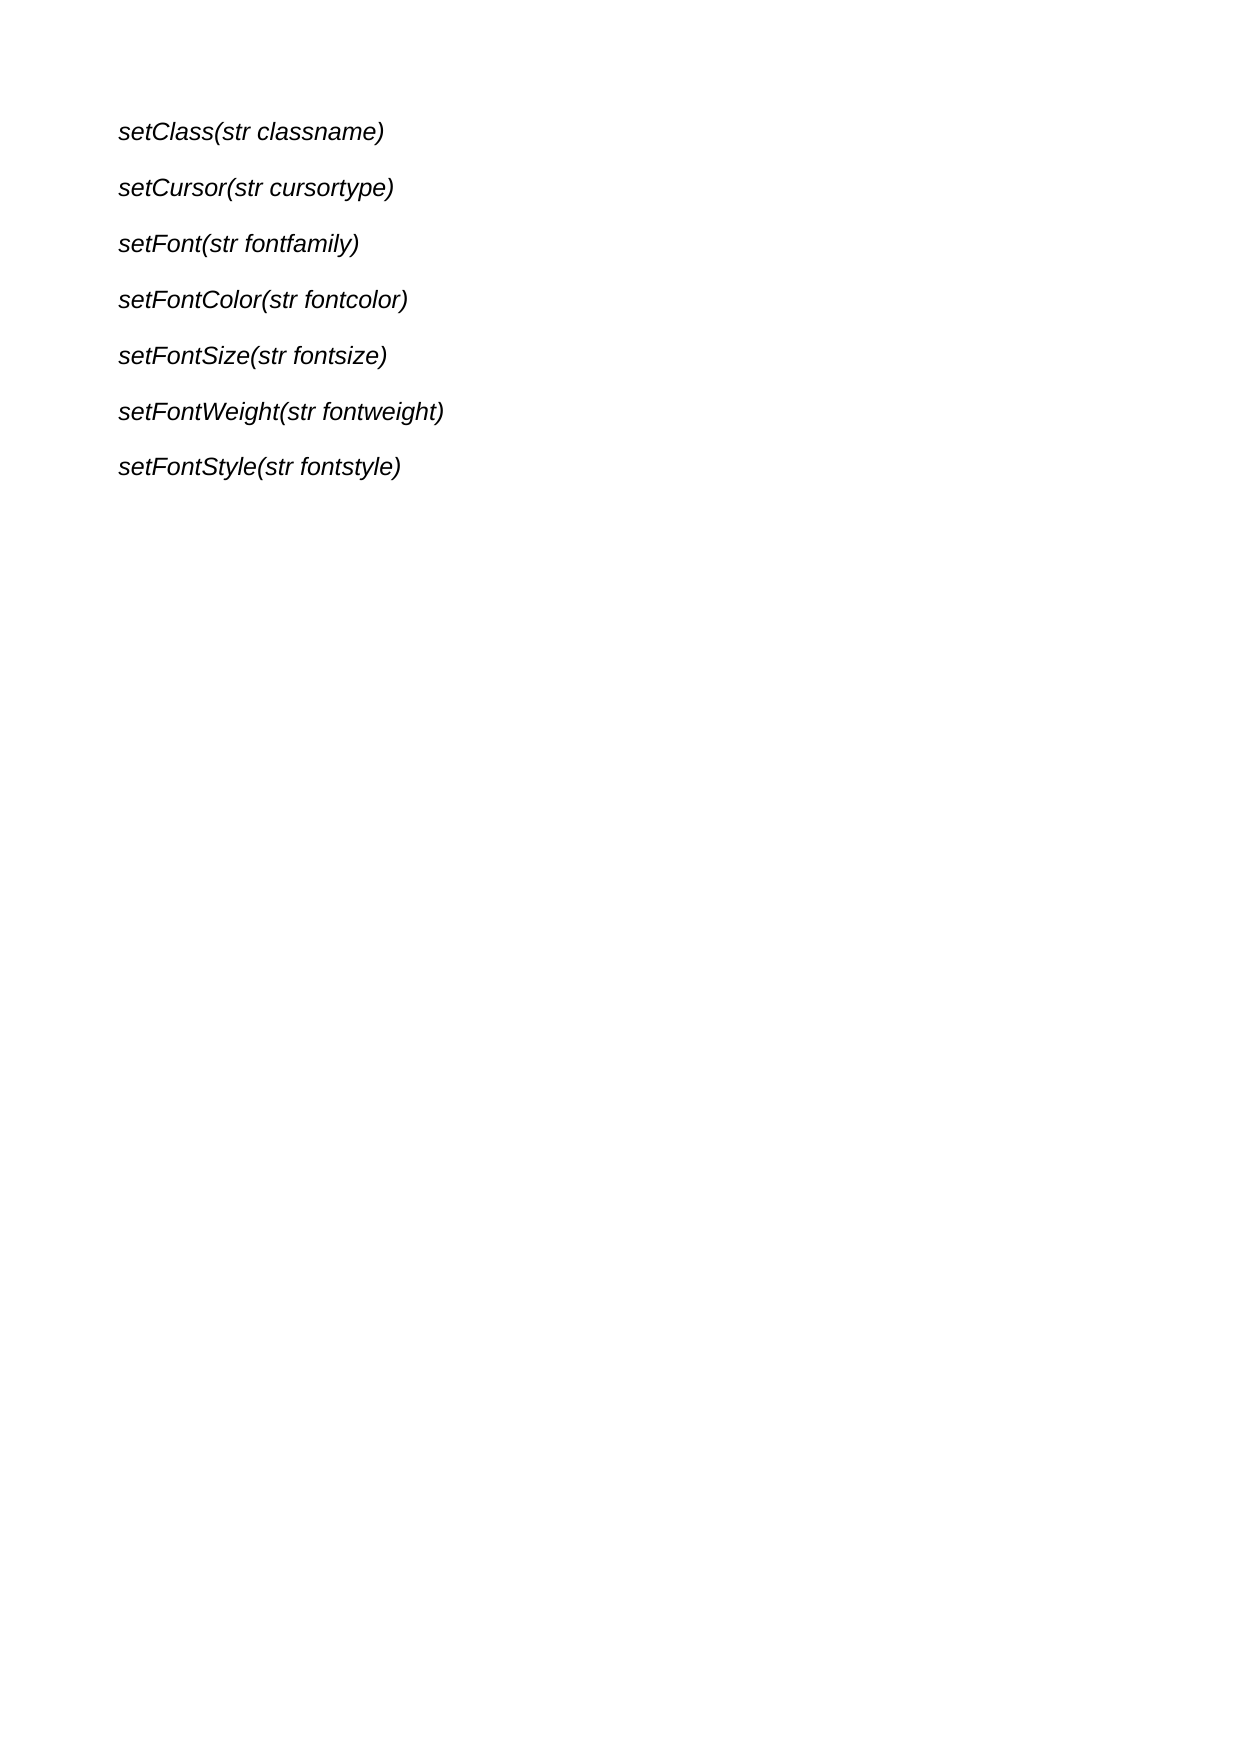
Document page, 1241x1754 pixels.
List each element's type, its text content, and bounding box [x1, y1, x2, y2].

text setFontWeight(str fontweight) [118, 397, 1122, 425]
text setClass(str classname) [118, 118, 1122, 146]
text setCursor(str cursortype) [118, 174, 1122, 202]
text setFont(str fontfamily) [118, 230, 1122, 258]
text setFontSize(str fontsize) [118, 341, 1122, 369]
text setFontStyle(str fontstyle) [118, 453, 1122, 481]
text setFontColor(str fontcolor) [118, 286, 1122, 313]
